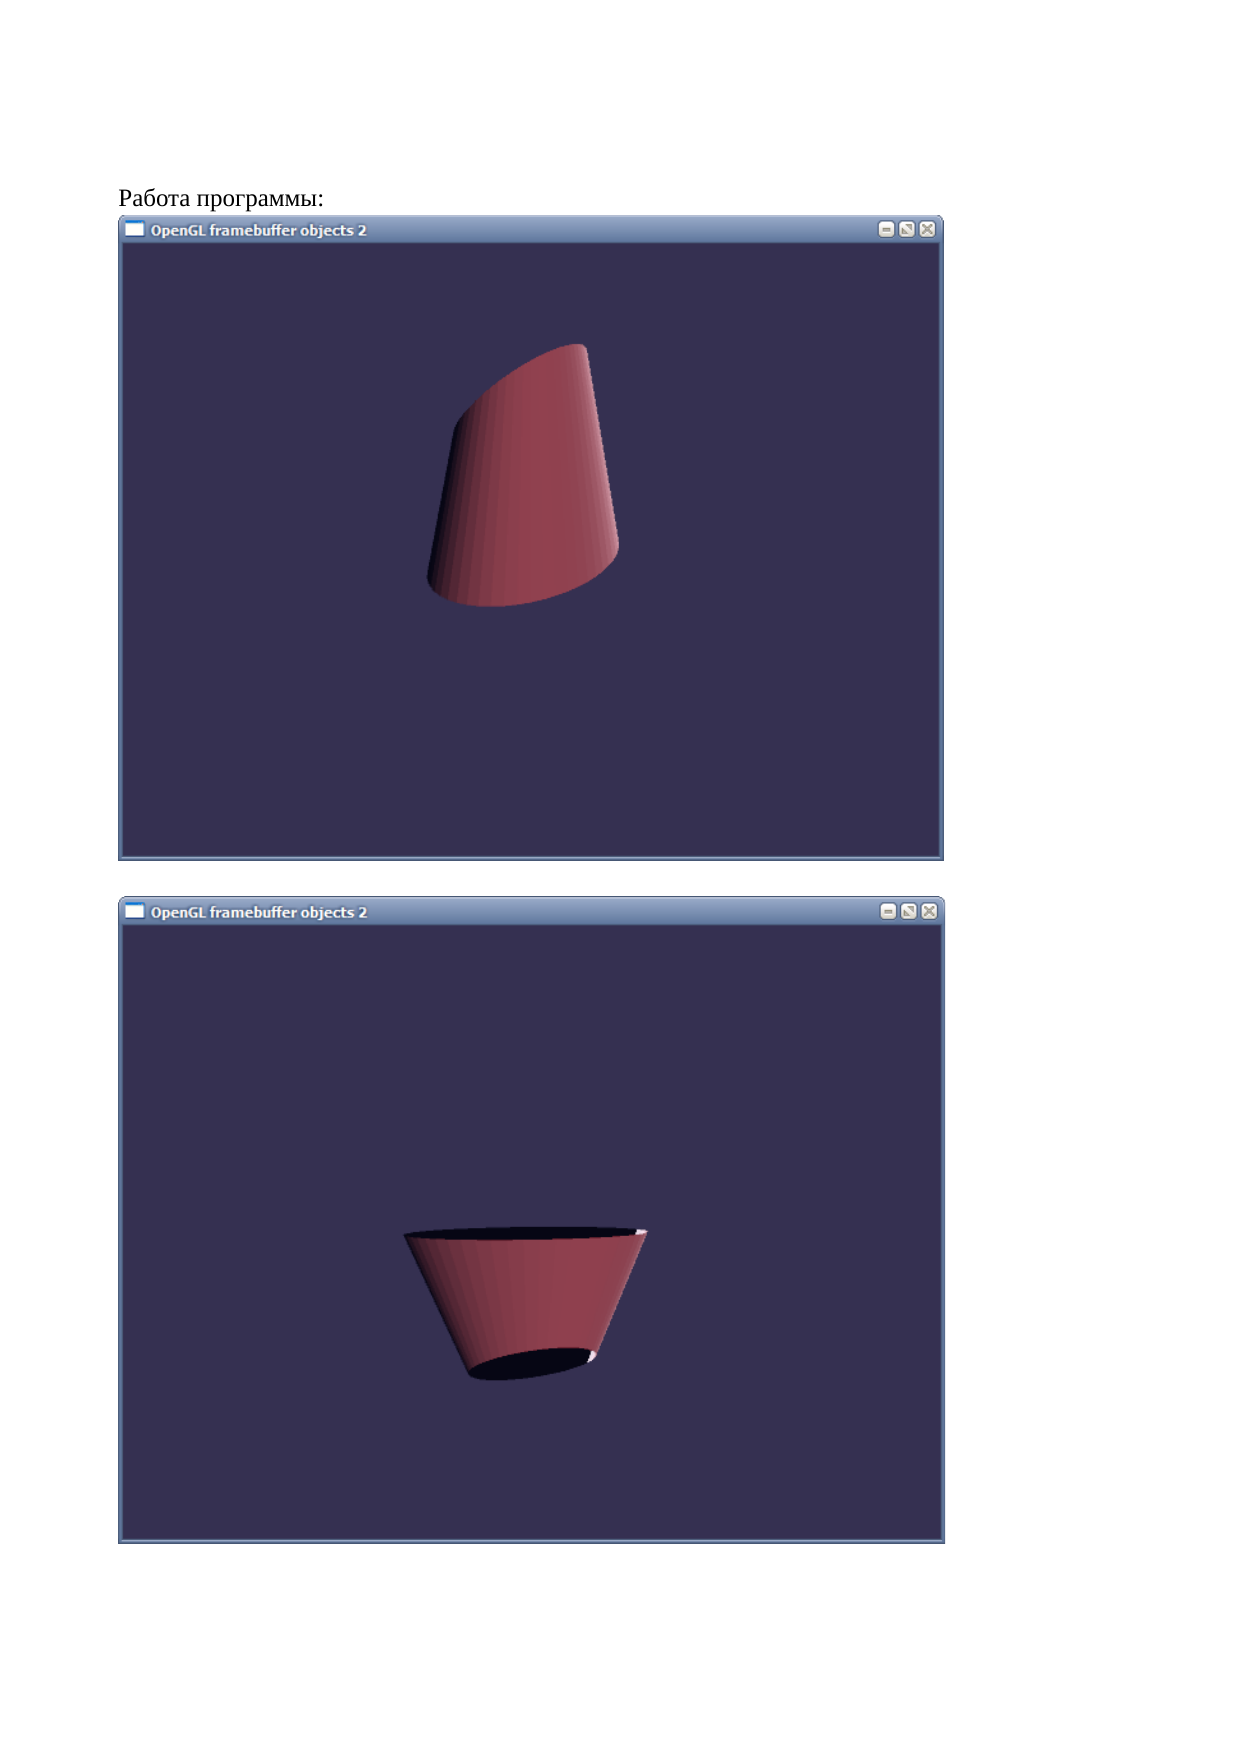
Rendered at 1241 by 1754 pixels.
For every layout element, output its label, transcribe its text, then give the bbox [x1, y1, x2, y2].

picture [118, 215, 944, 861]
text Работа программы: [118, 183, 1122, 211]
picture [118, 896, 945, 1544]
